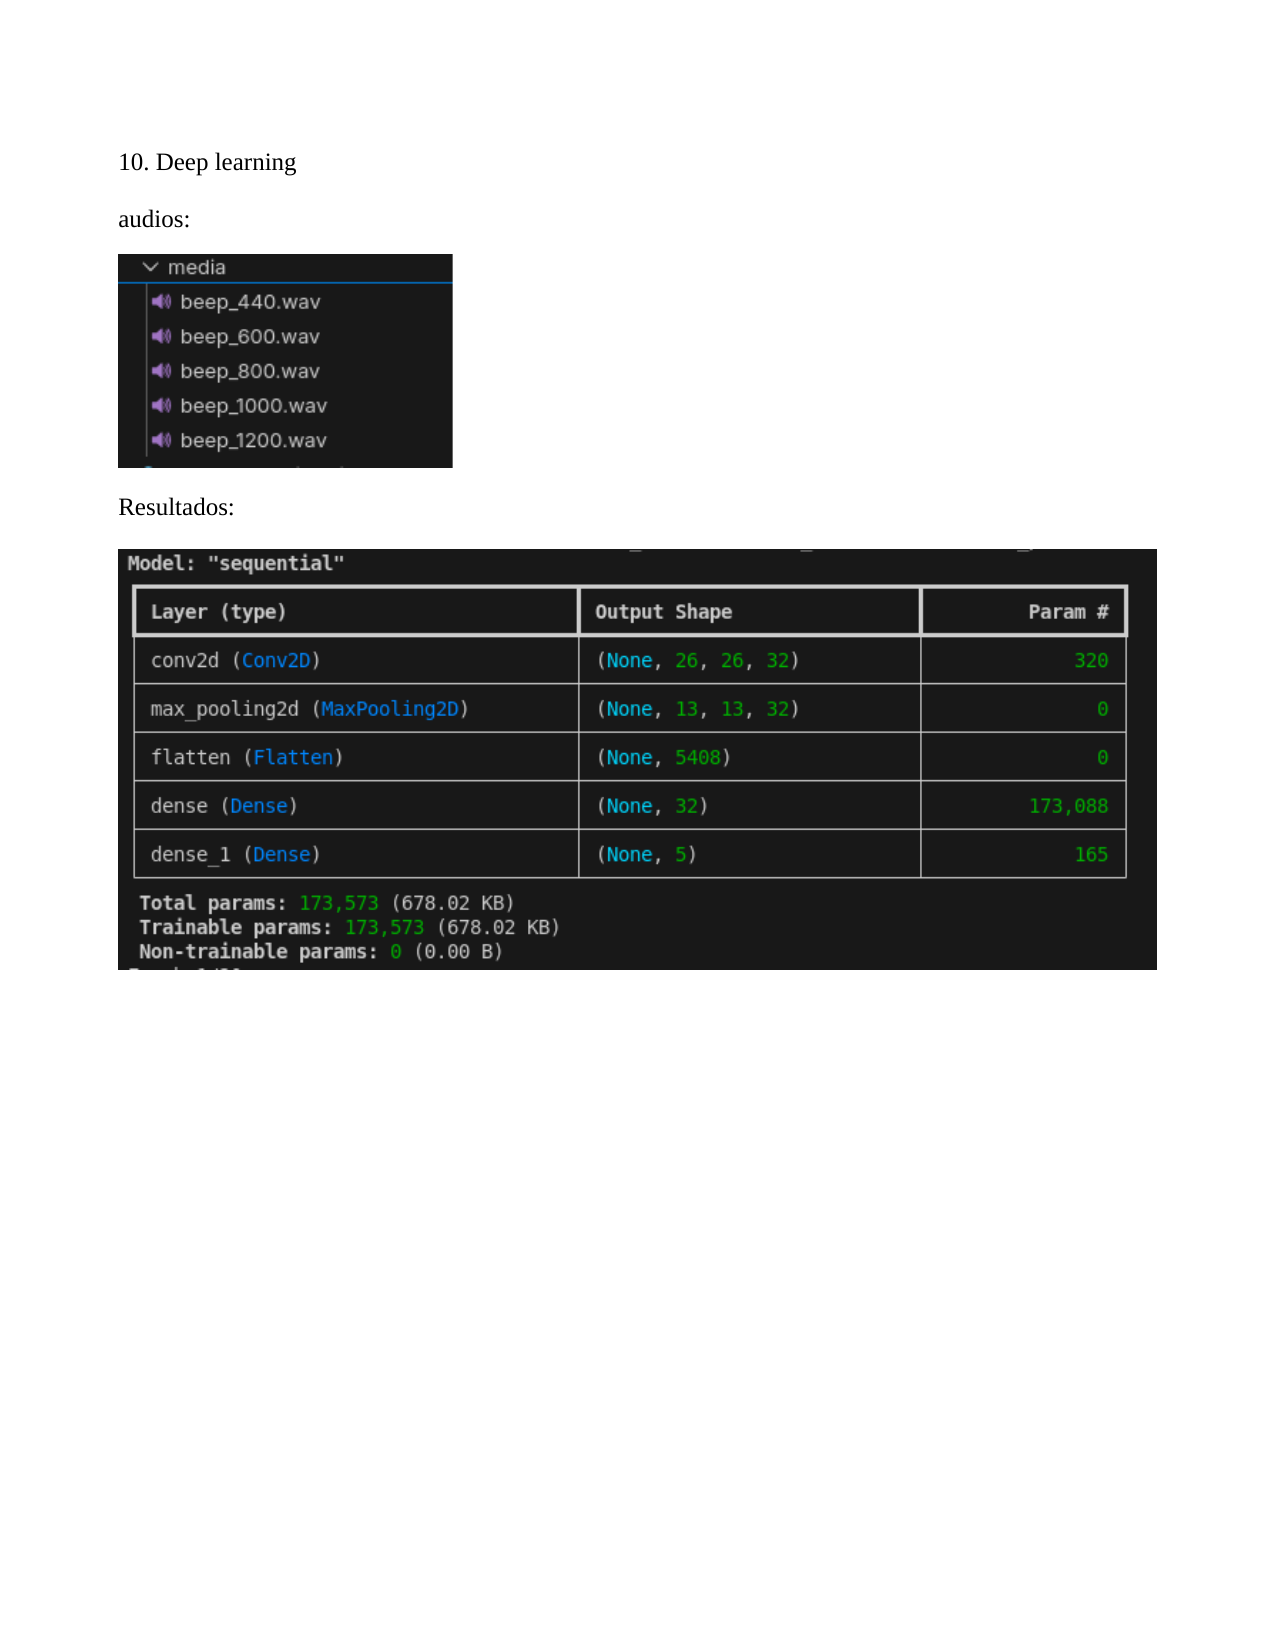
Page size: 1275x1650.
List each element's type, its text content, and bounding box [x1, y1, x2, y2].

picture [118, 549, 1157, 970]
text audios: [118, 204, 1157, 233]
text 10. Deep learning [118, 147, 1157, 176]
text Resultados: [118, 492, 1157, 521]
picture [118, 254, 453, 468]
